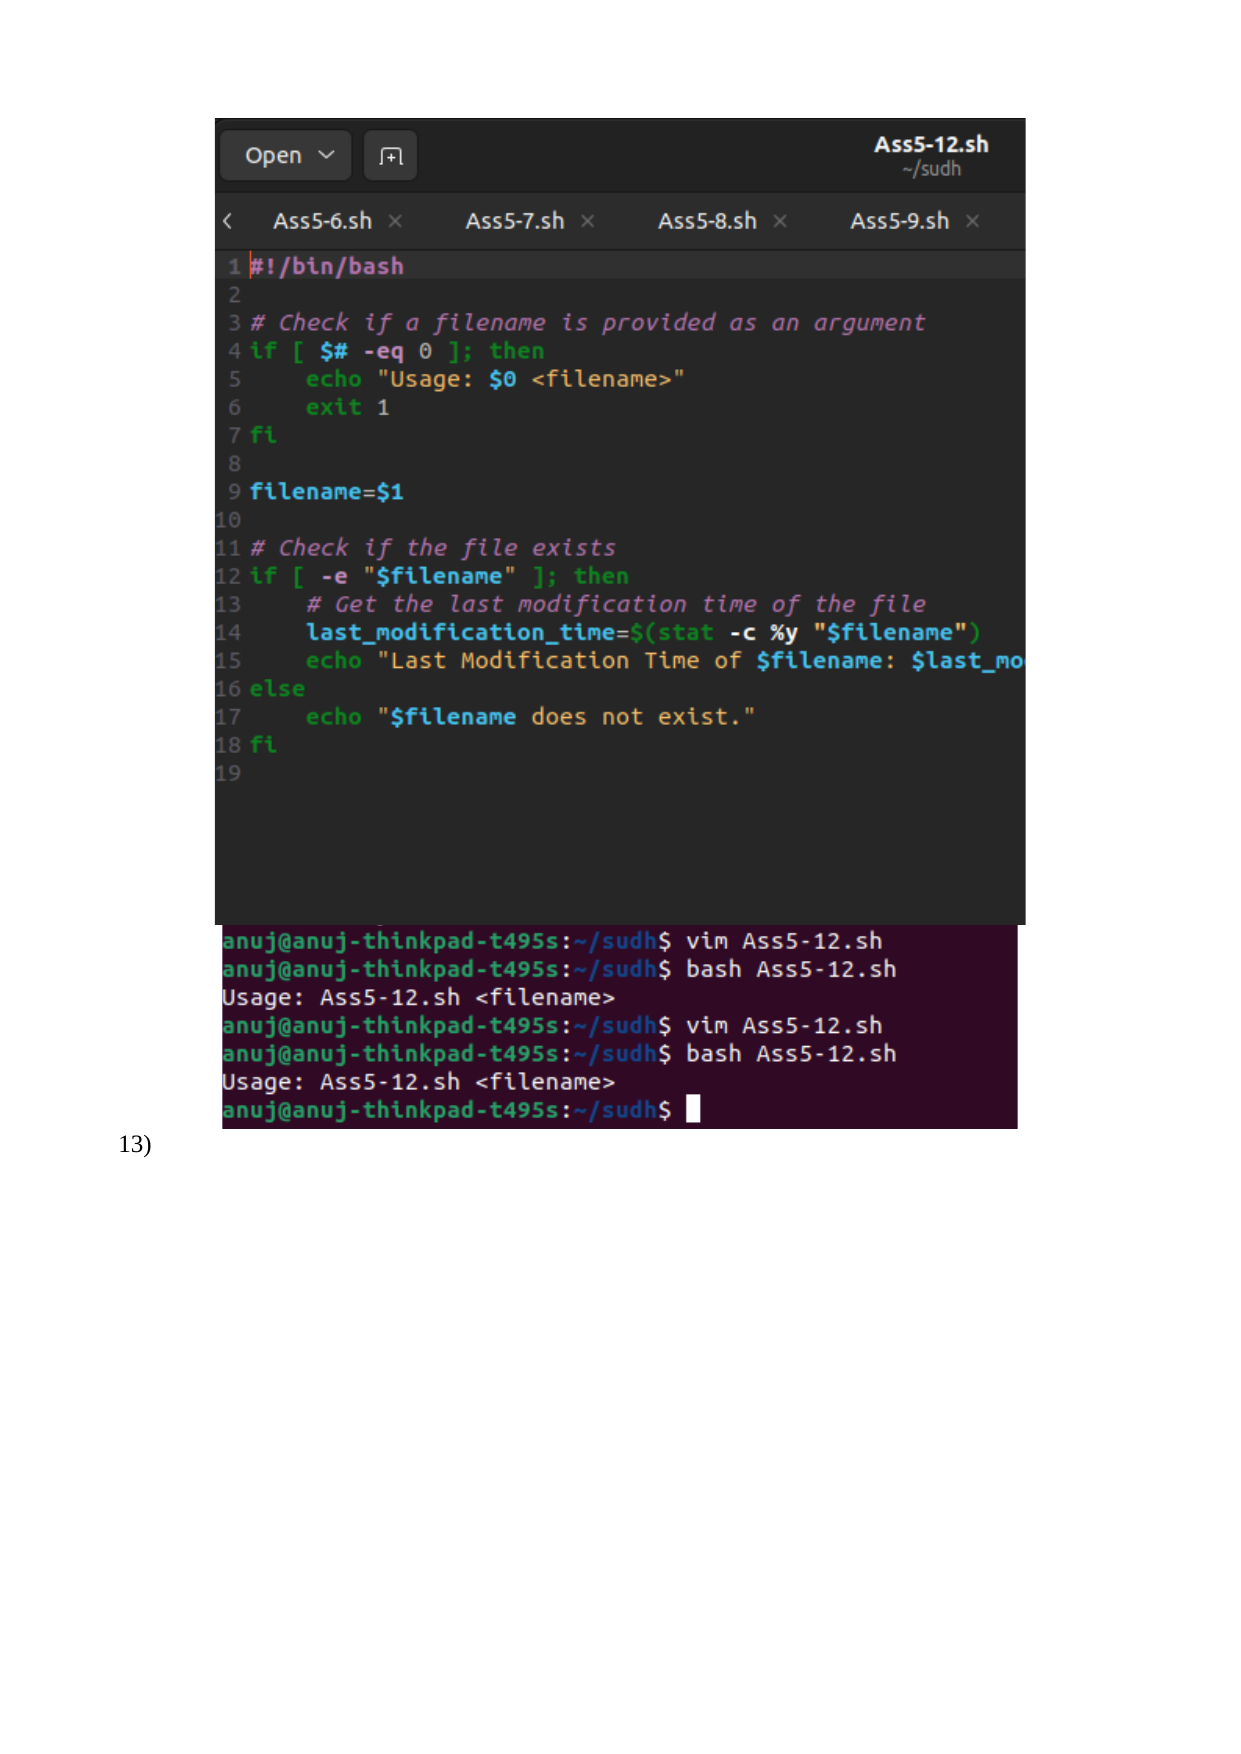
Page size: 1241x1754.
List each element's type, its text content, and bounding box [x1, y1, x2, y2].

picture [214, 118, 1026, 1129]
text 13) [118, 924, 1122, 1158]
